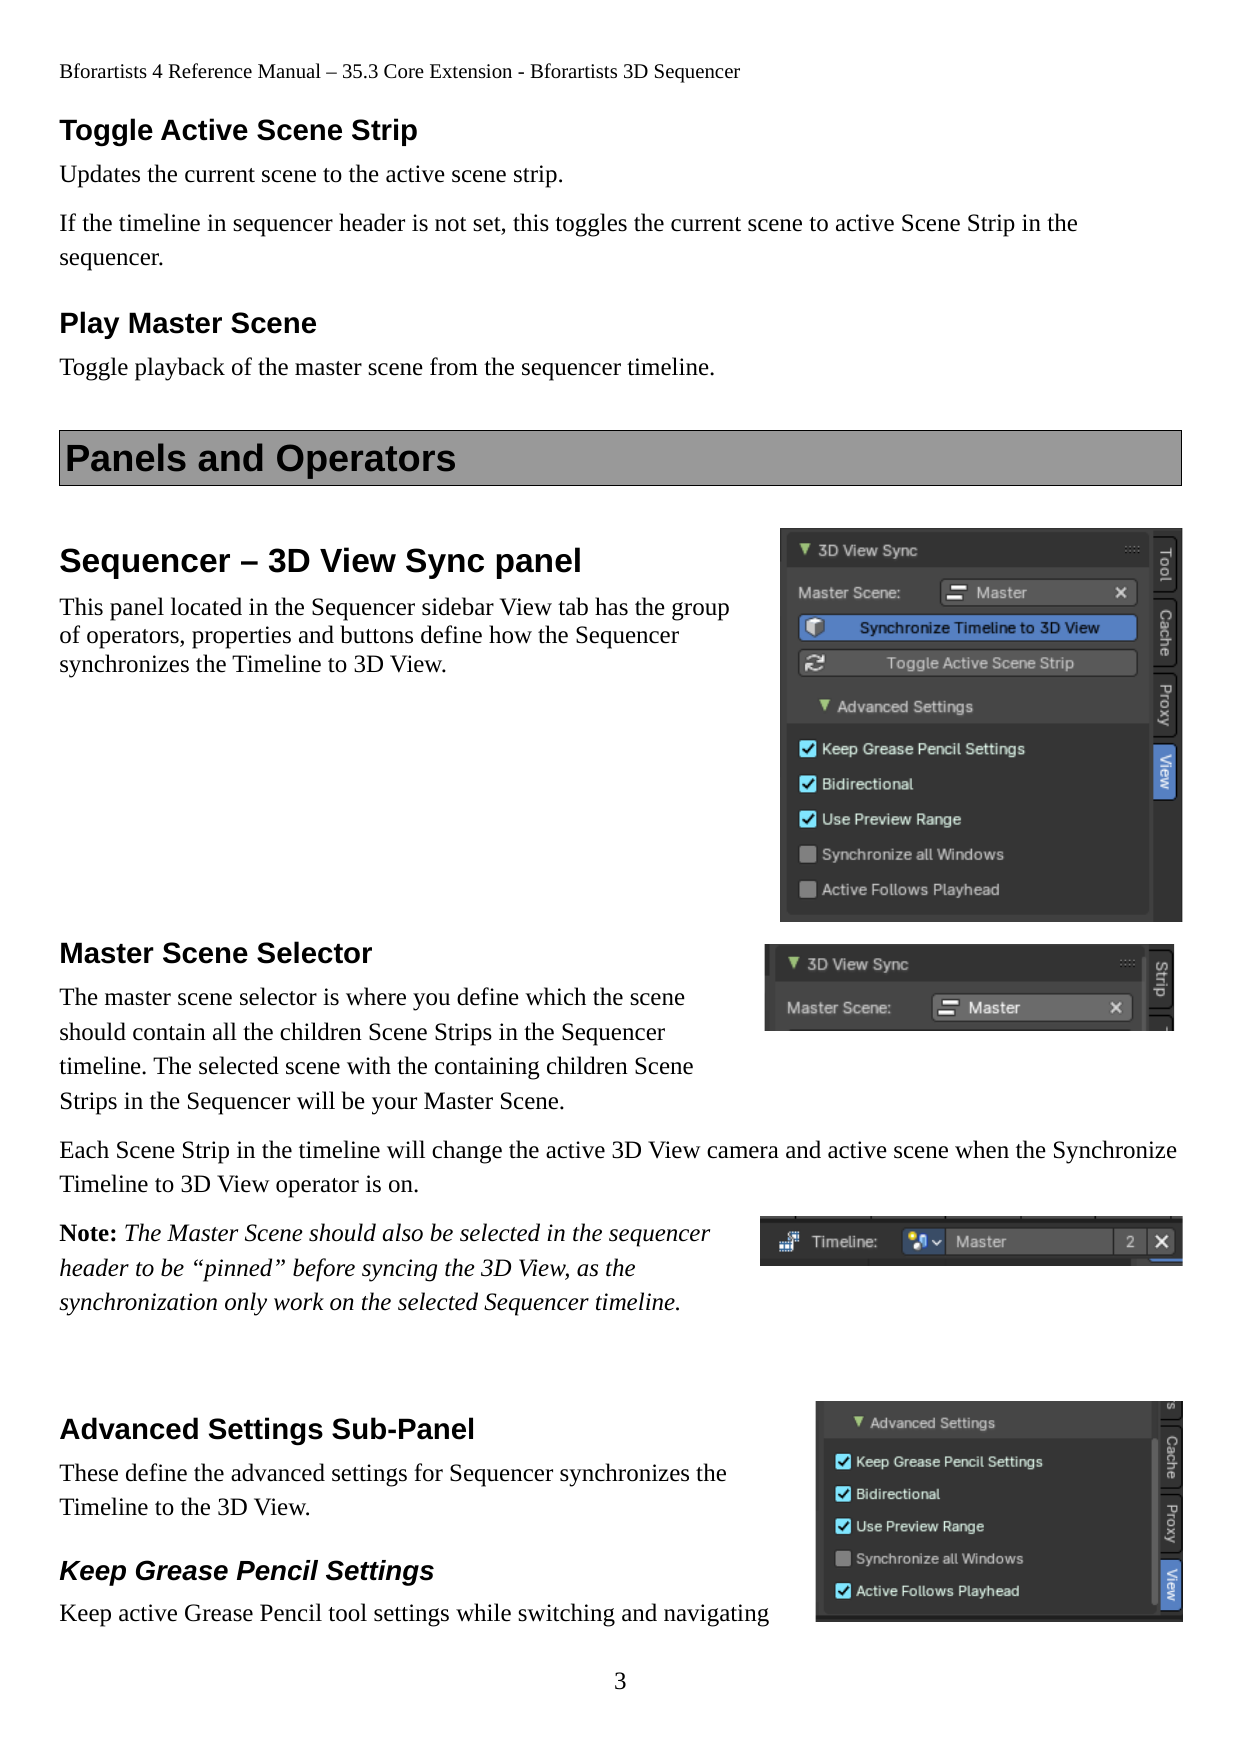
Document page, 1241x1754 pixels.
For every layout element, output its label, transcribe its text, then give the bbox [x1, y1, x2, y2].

text Toggle playback of the master scene from the sequencer timeline. [59, 352, 1181, 381]
table_header Panels and Operators [60, 431, 1181, 485]
text The master scene selector is where you define which the scene should contain all the children Scene Strips in the Sequencer timeline. The selected scene with the containing children Scene Strips in the Sequencer will be your Master Scene. [59, 982, 1181, 1114]
subtitle Master Scene Selector [59, 936, 1181, 970]
subtitle Keep Grease Pencil Settings [59, 1554, 815, 1586]
text Updates the current scene to the active scene strip. [59, 159, 1181, 188]
text Each Scene Strip in the timeline will change the active 3D View camera and active scene when the Synchronize Timeline to 3D View operator is on. [59, 1135, 1181, 1198]
subtitle Advanced Settings Sub-Panel [59, 1412, 815, 1446]
text Note: The Master Scene should also be selected in the sequencer header to be “pinned” before syncing the 3D View, as the synchronization only work on the selected Sequencer timeline. [59, 1218, 1181, 1316]
picture [815, 1401, 1183, 1622]
text These define the advanced settings for Sequencer synchronizes the Timeline to the 3D View. [59, 1458, 815, 1521]
text This panel located in the Sequencer sidebar View tab has the group of operators, properties and buttons define how the Sequencer synchronizes the Timeline to 3D View. [59, 592, 780, 678]
text If the timeline in sequencer header is not set, this toggles the current scene to active Scene Strip in the sequencer. [59, 208, 1181, 271]
text Keep active Grease Pencil tool settings while switching and navigating [59, 1598, 1181, 1627]
picture [764, 944, 1175, 1031]
picture [760, 1216, 1183, 1266]
subtitle Toggle Active Scene Strip [59, 113, 1181, 146]
subtitle Sequencer – 3D View Sync panel [59, 541, 780, 579]
subtitle Play Master Scene [59, 306, 1181, 340]
picture [780, 528, 1183, 922]
